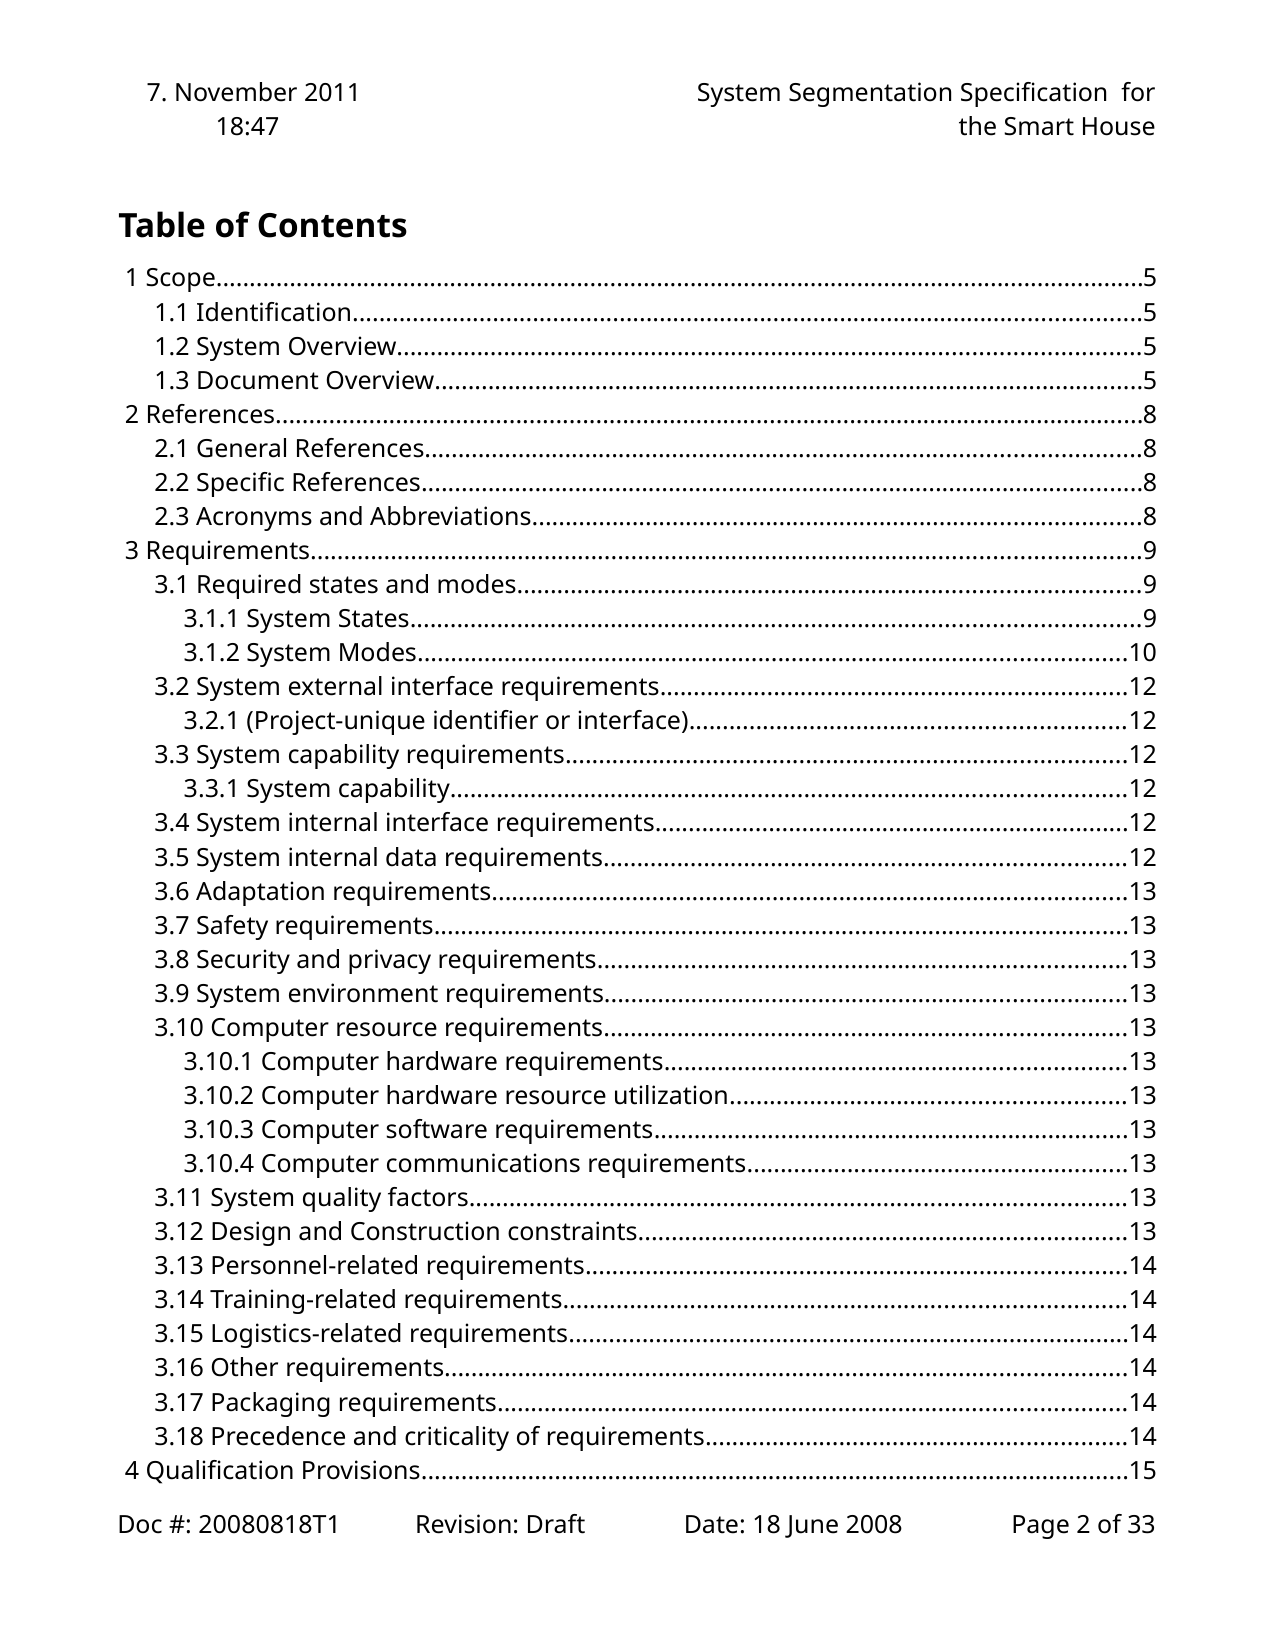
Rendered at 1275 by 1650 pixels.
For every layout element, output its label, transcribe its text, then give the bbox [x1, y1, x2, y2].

text 3.4 System internal interface requirements 12 [148, 805, 1157, 839]
text 3.2.1 (Project-unique identifier or interface) 12 [177, 703, 1157, 737]
text 3.8 Security and privacy requirements 13 [148, 941, 1157, 975]
text 3.10.3 Computer software requirements 13 [177, 1112, 1157, 1146]
text 3.3.1 System capability 12 [177, 771, 1157, 805]
text 2.3 Acronyms and Abbreviations 8 [148, 498, 1157, 533]
text 3.6 Adaptation requirements 13 [148, 873, 1157, 907]
text 3.18 Precedence and criticality of requirements 14 [148, 1418, 1157, 1452]
text 3.16 Other requirements 14 [148, 1350, 1157, 1384]
text 3.10.1 Computer hardware requirements 13 [177, 1043, 1157, 1078]
text 1.2 System Overview 5 [148, 328, 1157, 362]
text 1 Scope 5 [118, 260, 1157, 294]
text 3.7 Safety requirements 13 [148, 907, 1157, 941]
text 3.5 System internal data requirements 12 [148, 839, 1157, 873]
text 3.17 Packaging requirements 14 [148, 1384, 1157, 1418]
subtitle Table of Contents [118, 202, 1157, 248]
text 3.1.2 System Modes 10 [177, 635, 1157, 669]
text 3.10 Computer resource requirements 13 [148, 1009, 1157, 1043]
text 3.10.2 Computer hardware resource utilization 13 [177, 1078, 1157, 1112]
text 3.1.1 System States 9 [177, 601, 1157, 635]
text 1.1 Identification 5 [148, 294, 1157, 328]
text 3.9 System environment requirements 13 [148, 975, 1157, 1009]
text 1.3 Document Overview 5 [148, 362, 1157, 396]
text 2 References 8 [118, 396, 1157, 430]
text 3 Requirements 9 [118, 533, 1157, 567]
text 3.14 Training-related requirements 14 [148, 1282, 1157, 1316]
text 3.11 System quality factors 13 [148, 1180, 1157, 1214]
text 2.2 Specific References 8 [148, 464, 1157, 498]
text 3.3 System capability requirements 12 [148, 737, 1157, 771]
text 3.2 System external interface requirements 12 [148, 669, 1157, 703]
text 3.10.4 Computer communications requirements 13 [177, 1146, 1157, 1180]
text 3.15 Logistics-related requirements 14 [148, 1316, 1157, 1350]
text 2.1 General References 8 [148, 430, 1157, 464]
text 4 Qualification Provisions 15 [118, 1452, 1157, 1486]
text 3.12 Design and Construction constraints 13 [148, 1214, 1157, 1248]
text 3.1 Required states and modes 9 [148, 567, 1157, 601]
text 3.13 Personnel-related requirements 14 [148, 1248, 1157, 1282]
